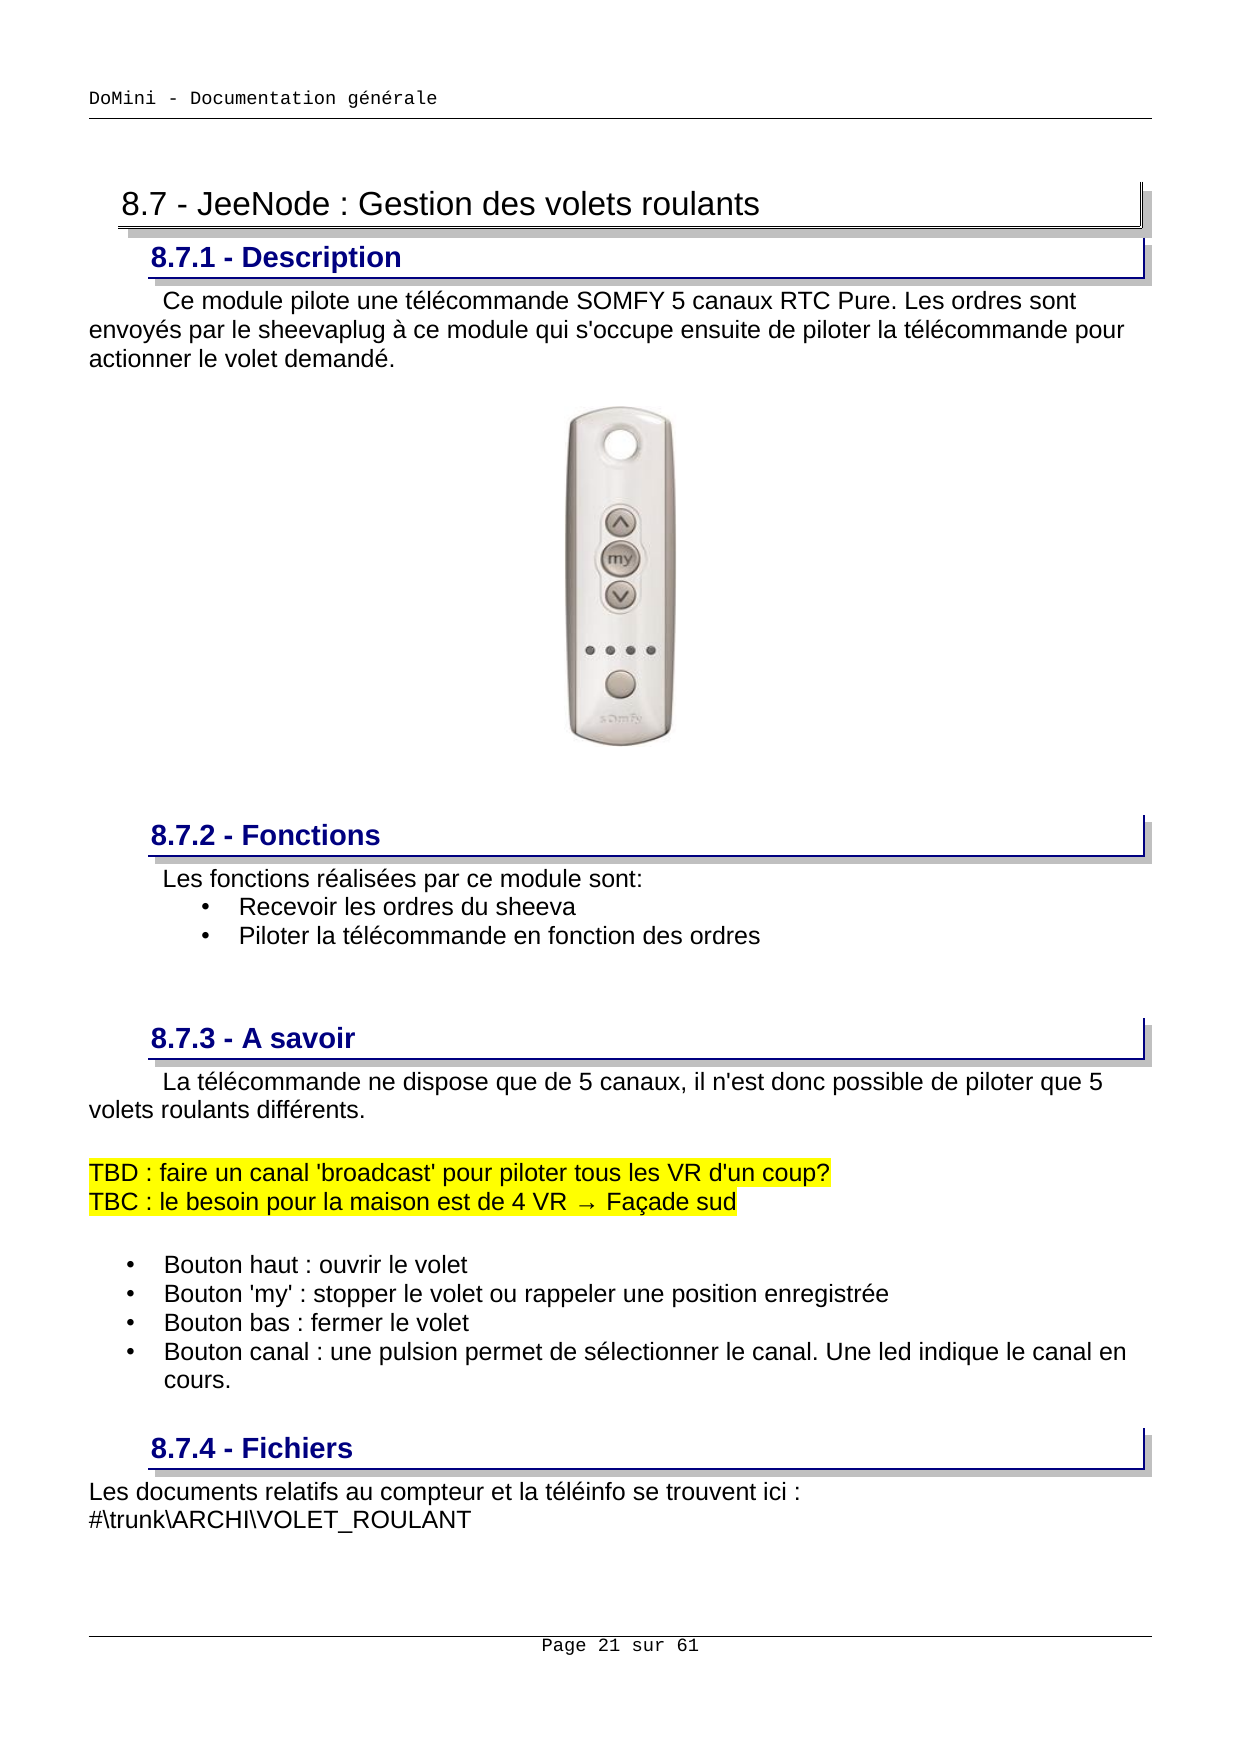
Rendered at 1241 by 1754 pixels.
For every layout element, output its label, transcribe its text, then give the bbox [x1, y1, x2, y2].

text #\trunk\ARCHI\VOLET_ROULANT [88, 1505, 1152, 1534]
list Piloter la télécommande en fonction des ordres [201, 921, 1152, 950]
subtitle JeeNode : Gestion des volets roulants [118, 182, 1142, 228]
subtitle Description [148, 238, 1143, 277]
subtitle Fonctions [148, 815, 1143, 855]
text Les documents relatifs au compteur et la téléinfo se trouvent ici : [88, 1477, 1152, 1505]
picture [564, 406, 677, 747]
list Bouton bas : fermer le volet [126, 1308, 1152, 1336]
text Ce module pilote une télécommande SOMFY 5 canaux RTC Pure. Les ordres sont envoyés par le sheevaplug à ce module qui s'occupe ensuite de piloter la télécommande pour actionner le volet demandé. [88, 286, 1152, 372]
list Bouton 'my' : stopper le volet ou rappeler une position enregistrée [126, 1279, 1152, 1308]
text Les fonctions réalisées par ce module sont: [88, 864, 1152, 892]
list Bouton canal : une pulsion permet de sélectionner le canal. Une led indique le canal en cours. [126, 1336, 1152, 1394]
text La télécommande ne dispose que de 5 canaux, il n'est donc possible de piloter que 5 volets roulants différents. [88, 1067, 1152, 1124]
list Recevoir les ordres du sheeva [201, 892, 1152, 921]
list Bouton haut : ouvrir le volet [126, 1250, 1152, 1279]
subtitle A savoir [148, 1018, 1143, 1058]
text TBD : faire un canal 'broadcast' pour piloter tous les VR d'un coup? [88, 1158, 1152, 1187]
text TBC : le besoin pour la maison est de 4 VR → Façade sud [88, 1187, 1152, 1216]
subtitle Fichiers [148, 1428, 1143, 1468]
